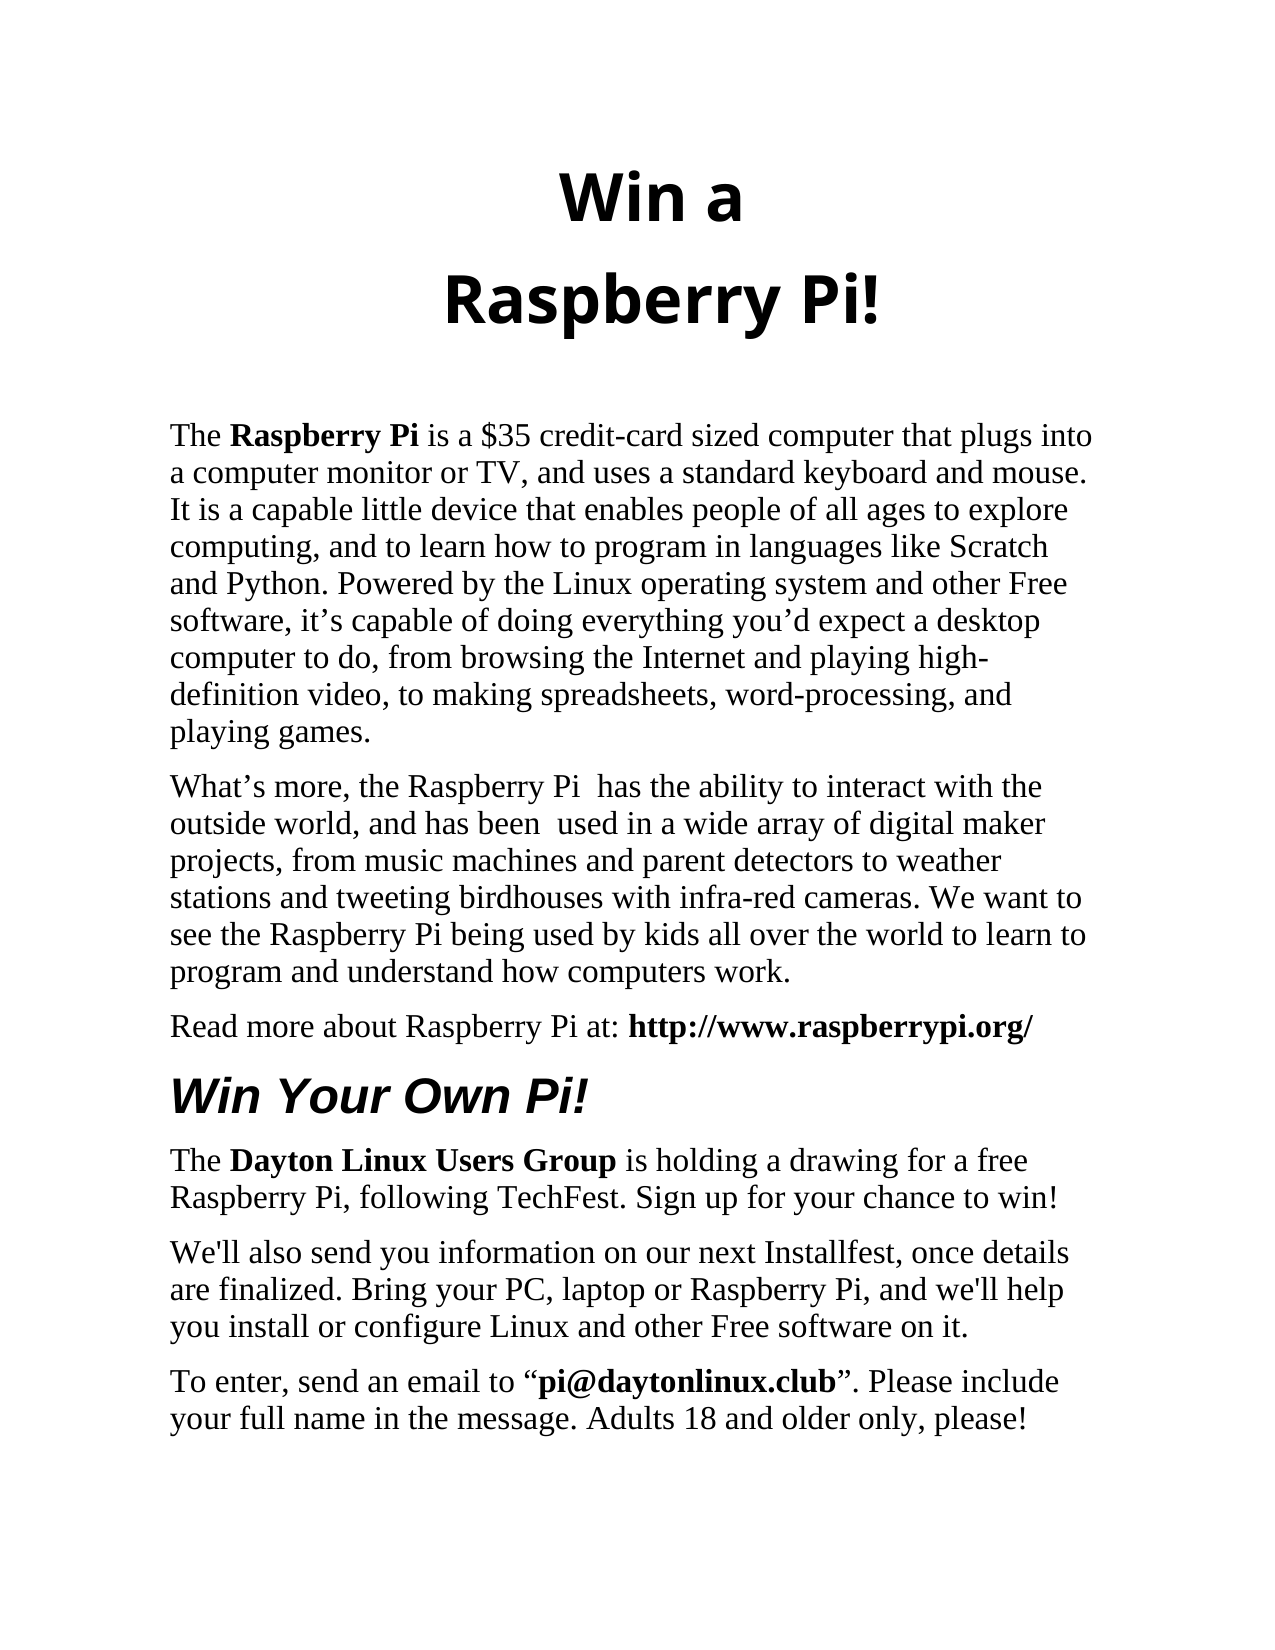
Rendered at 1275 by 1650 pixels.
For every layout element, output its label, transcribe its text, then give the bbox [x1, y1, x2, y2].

subtitle Win a [169, 150, 1106, 241]
text The Raspberry Pi is a $35 credit-card sized computer that plugs into a computer monitor or TV, and uses a standard keyboard and mouse. It is a capable little device that enables people of all ages to explore computing, and to learn how to program in languages like Scratch and Python. Powered by the Linux operating system and other Free software, it’s capable of doing everything you’d expect a desktop computer to do, from browsing the Internet and playing high-definition video, to making spreadsheets, word-processing, and playing games. [169, 416, 1106, 749]
text What’s more, the Raspberry Pi has the ability to interact with the outside world, and has been used in a wide array of digital maker projects, from music machines and parent detectors to weather stations and tweeting birdhouses with infra-red cameras. We want to see the Raspberry Pi being used by kids all over the world to learn to program and understand how computers work. [169, 767, 1106, 989]
subtitle Win Your Own Pi! [169, 1068, 1106, 1124]
subtitle Raspberry Pi! [169, 253, 1106, 343]
text Read more about Raspberry Pi at: http://www.raspberrypi.org/ [169, 1007, 1106, 1044]
text To enter, send an email to “pi@daytonlinux.club”. Please include your full name in the message. Adults 18 and older only, please! [169, 1363, 1106, 1437]
text We'll also send you information on our next Installfest, once details are finalized. Bring your PC, laptop or Raspberry Pi, and we'll help you install or configure Linux and other Free software on it. [169, 1234, 1106, 1345]
text The Dayton Linux Users Group is holding a drawing for a free Raspberry Pi, following TechFest. Sign up for your chance to win! [169, 1142, 1106, 1216]
